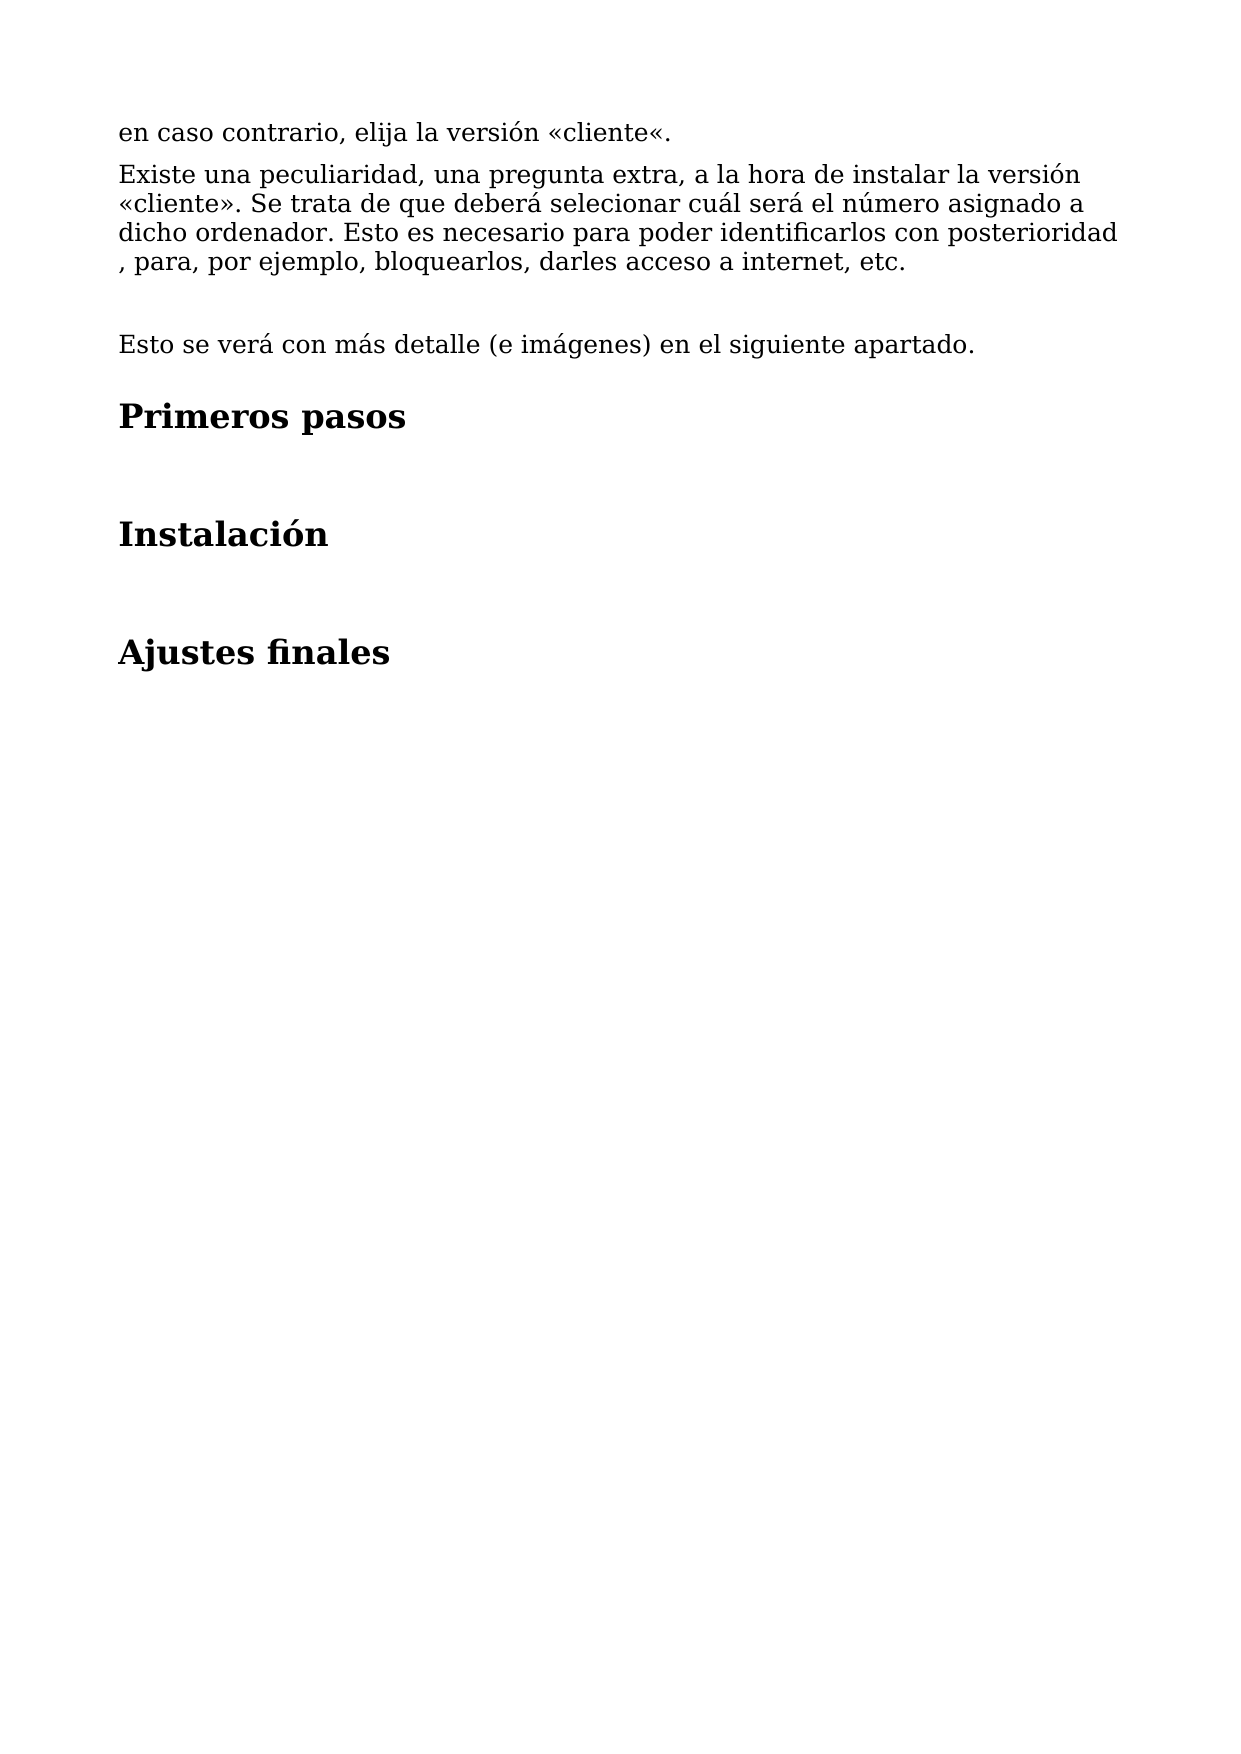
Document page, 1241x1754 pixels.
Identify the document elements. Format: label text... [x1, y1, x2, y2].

subtitle Ajustes finales [118, 633, 1122, 672]
text Existe una peculiaridad, una pregunta extra, a la hora de instalar la versión «cliente». Se trata de que deberá selecionar cuál será el número asignado a dicho ordenador. Esto es necesario para poder identificarlos con posterioridad , para, por ejemplo, bloquearlos, darles acceso a internet, etc. [118, 160, 1122, 276]
subtitle Primeros pasos [118, 397, 1122, 436]
text Esto se verá con más detalle (e imágenes) en el siguiente apartado. [118, 330, 1122, 359]
text en caso contrario, elija la versión «cliente«. [118, 118, 1122, 147]
subtitle Instalación [118, 515, 1122, 554]
